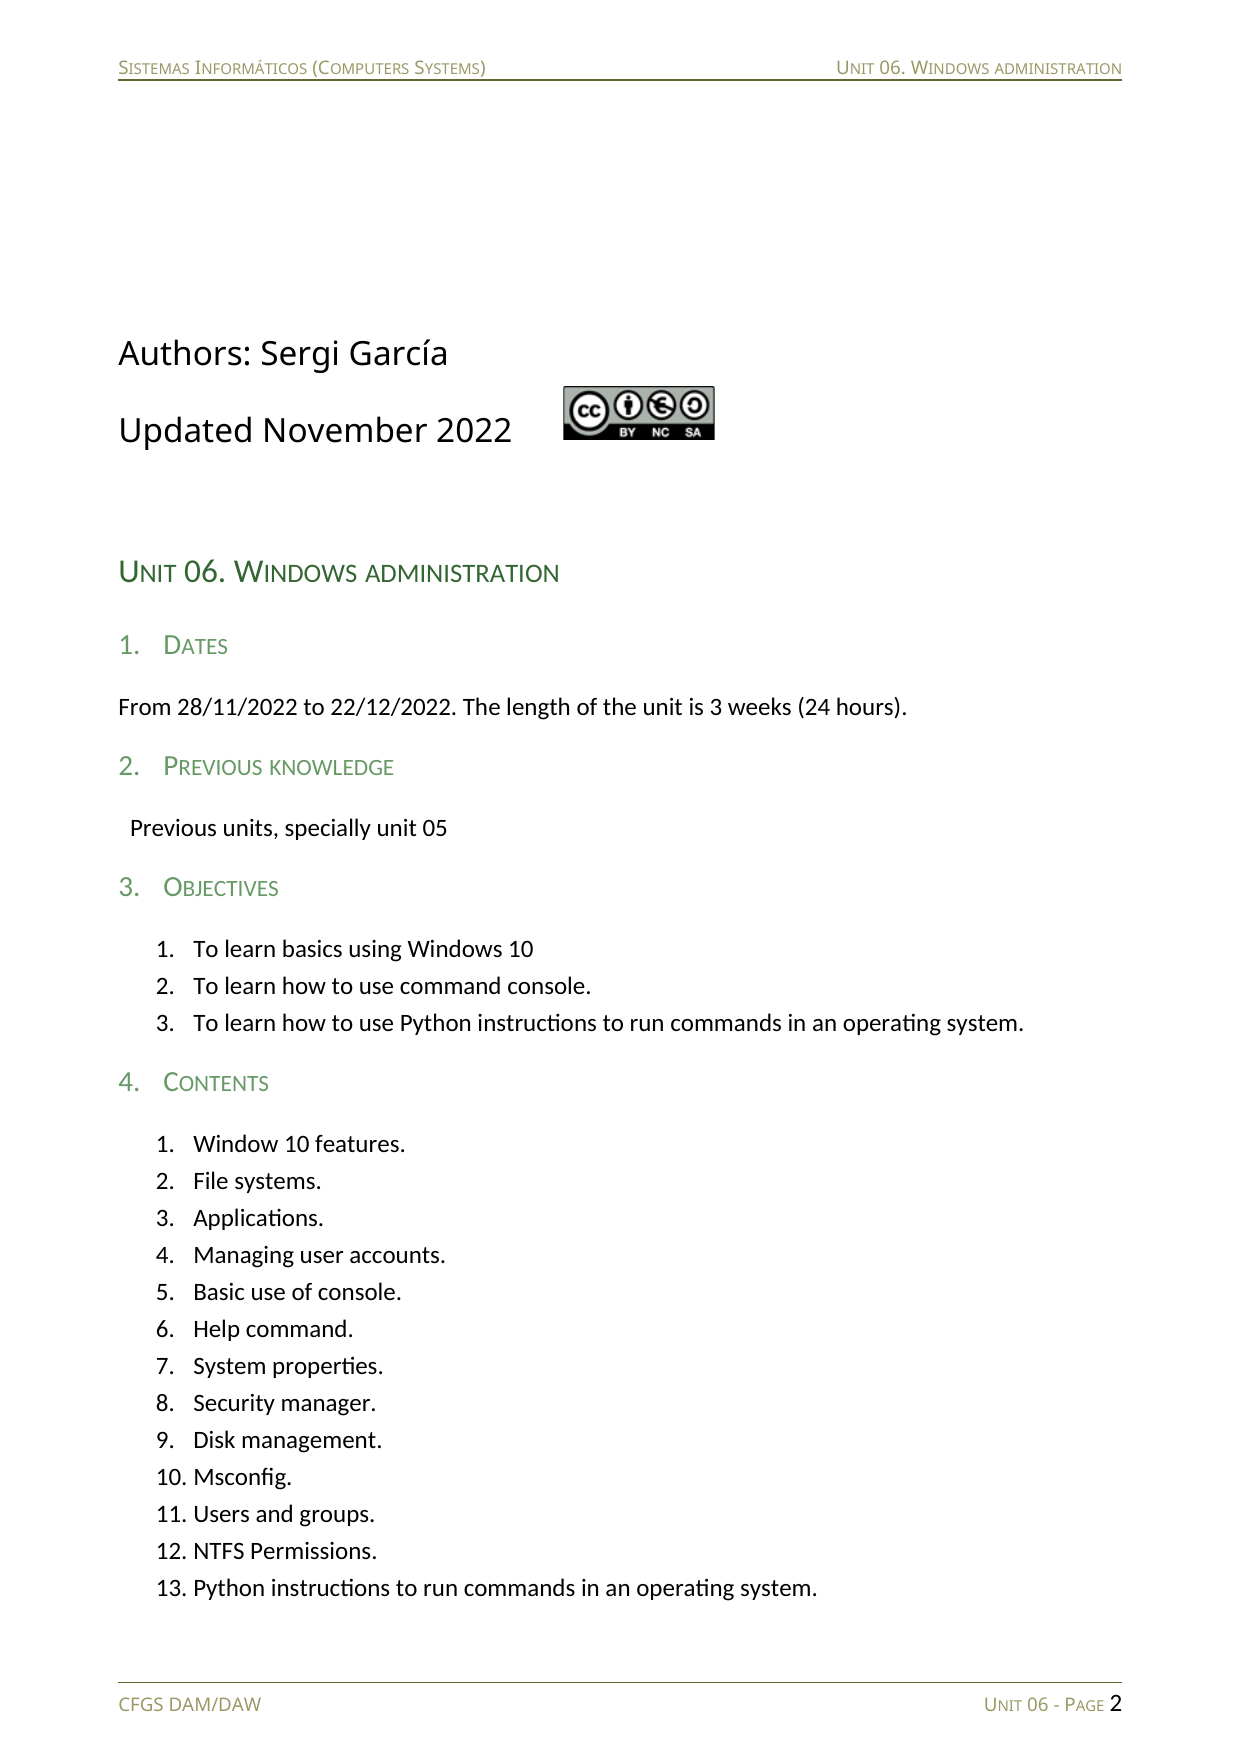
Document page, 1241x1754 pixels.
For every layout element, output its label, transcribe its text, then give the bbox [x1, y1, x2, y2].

list Users and groups. [156, 1498, 1122, 1529]
list Msconfig. [156, 1461, 1122, 1492]
subtitle Contents [118, 1063, 1122, 1098]
text From 28/11/2022 to 22/12/2022. The length of the unit is 3 weeks (24 hours). [118, 691, 1122, 722]
list Basic use of console. [156, 1276, 1122, 1307]
list System properties. [156, 1350, 1122, 1381]
subtitle Objectives [118, 868, 1122, 903]
list Managing user accounts. [156, 1239, 1122, 1270]
list To learn how to use command console. [156, 971, 1122, 1001]
text Authors: Sergi García [118, 329, 1122, 375]
picture [563, 386, 715, 440]
subtitle Previous knowledge [118, 747, 1122, 782]
list Help command. [156, 1313, 1122, 1344]
list NTFS Permissions. [156, 1535, 1122, 1566]
list Security manager. [156, 1387, 1122, 1418]
list File systems. [156, 1166, 1122, 1196]
text Updated November 2022 [118, 407, 1122, 453]
text Previous units, specially unit 05 [118, 812, 1122, 843]
text Unit 06. Windows administration [118, 550, 1122, 591]
list Python instructions to run commands in an operating system. [156, 1572, 1122, 1603]
list To learn how to use Python instructions to run commands in an operating system. [156, 1007, 1122, 1038]
list Disk management. [156, 1424, 1122, 1455]
list Window 10 features. [156, 1128, 1122, 1159]
subtitle Dates [118, 626, 1122, 661]
list Applications. [156, 1202, 1122, 1233]
list To learn basics using Windows 10 [156, 933, 1122, 964]
